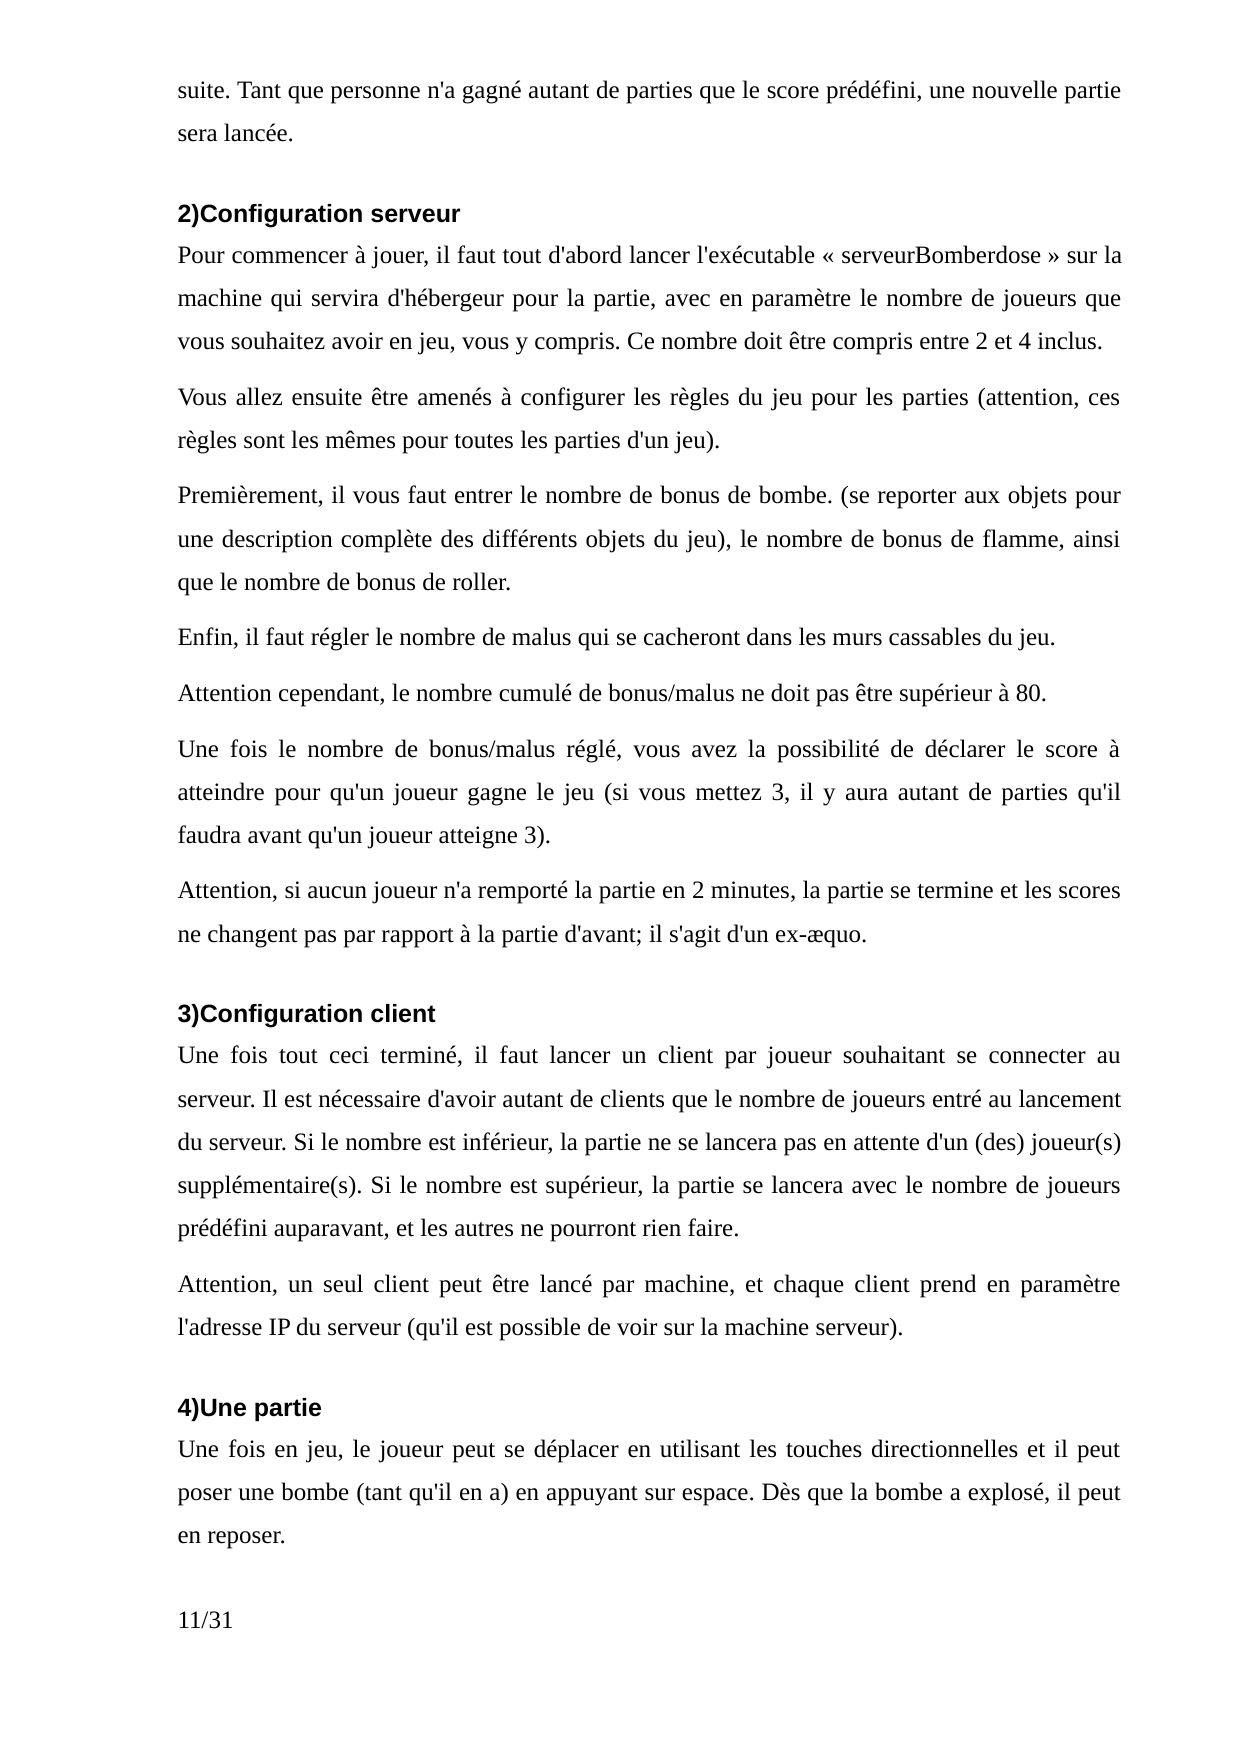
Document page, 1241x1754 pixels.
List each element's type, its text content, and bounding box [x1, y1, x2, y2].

text Pour commencer à jouer, il faut tout d'abord lancer l'exécutable « serveurBomberdose » sur la machine qui servira d'hébergeur pour la partie, avec en paramètre le nombre de joueurs que vous souhaitez avoir en jeu, vous y compris. Ce nombre doit être compris entre 2 et 4 inclus. [177, 240, 1122, 355]
text Vous allez ensuite être amenés à configurer les règles du jeu pour les parties (attention, ces règles sont les mêmes pour toutes les parties d'un jeu). [177, 382, 1122, 454]
subtitle Une partie [177, 1392, 1122, 1421]
subtitle Configuration client [177, 999, 1122, 1028]
text Premièrement, il vous faut entrer le nombre de bonus de bombe. (se reporter aux objets pour une description complète des différents objets du jeu), le nombre de bonus de flamme, ainsi que le nombre de bonus de roller. [177, 481, 1122, 596]
text Attention, si aucun joueur n'a remporté la partie en 2 minutes, la partie se termine et les scores ne changent pas par rapport à la partie d'avant; il s'agit d'un ex-æquo. [177, 876, 1122, 947]
text Une fois le nombre de bonus/malus réglé, vous avez la possibilité de déclarer le score à atteindre pour qu'un joueur gagne le jeu (si vous mettez 3, il y aura autant de parties qu'il faudra avant qu'un joueur atteigne 3). [177, 734, 1122, 849]
text Une fois en jeu, le joueur peut se déplacer en utilisant les touches directionnelles et il peut poser une bombe (tant qu'il en a) en appuyant sur espace. Dès que la bombe a explosé, il peut en reposer. [177, 1434, 1122, 1549]
text Une fois tout ceci terminé, il faut lancer un client par joueur souhaitant se connecter au serveur. Il est nécessaire d'avoir autant de clients que le nombre de joueurs entré au lancement du serveur. Si le nombre est inférieur, la partie ne se lancera pas en attente d'un (des) joueur(s) supplémentaire(s). Si le nombre est supérieur, la partie se lancera avec le nombre de joueurs prédéfini auparavant, et les autres ne pourront rien faire. [177, 1041, 1122, 1242]
text Enfin, il faut régler le nombre de malus qui se cacheront dans les murs cassables du jeu. [177, 622, 1122, 651]
text Attention, un seul client peut être lancé par machine, et chaque client prend en paramètre l'adresse IP du serveur (qu'il est possible de voir sur la machine serveur). [177, 1269, 1122, 1341]
text Attention cependant, le nombre cumulé de bonus/malus ne doit pas être supérieur à 80. [177, 678, 1122, 707]
subtitle Configuration serveur [177, 199, 1122, 227]
text suite. Tant que personne n'a gagné autant de parties que le score prédéfini, une nouvelle partie sera lancée. [177, 75, 1122, 147]
